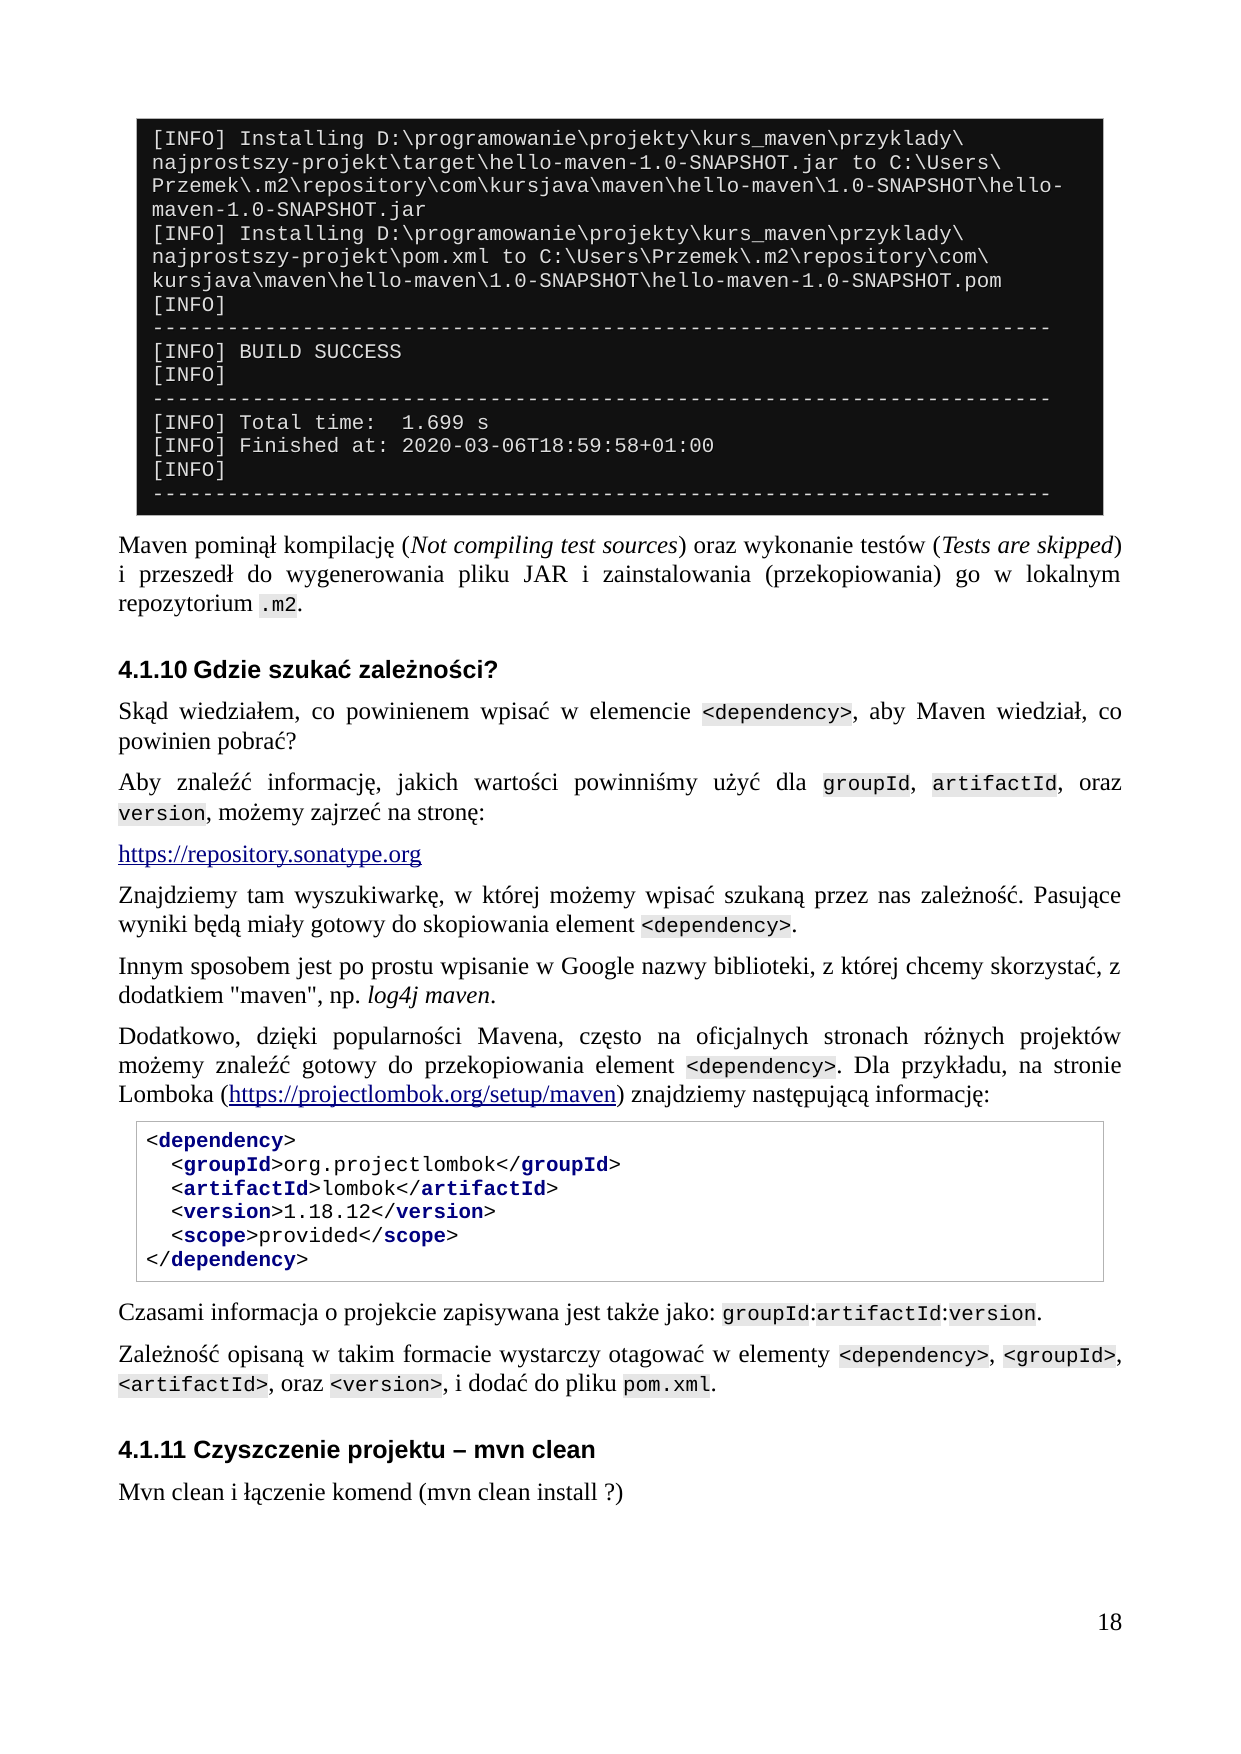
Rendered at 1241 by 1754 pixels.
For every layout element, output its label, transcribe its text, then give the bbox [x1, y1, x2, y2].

text Innym sposobem jest po prostu wpisanie w Google nazwy biblioteki, z której chcemy skorzystać, z dodatkiem "maven", np. log4j maven. [118, 951, 1122, 1008]
text [INFO] Installing D:\programowanie\projekty\kurs_maven\przyklady\najprostszy-projekt\pom.xml to C:\Users\Przemek\.m2\repository\com\kursjava\maven\hello-maven\1.0-SNAPSHOT\hello-maven-1.0-SNAPSHOT.pom [137, 213, 1103, 284]
text Mvn clean i łączenie komend (mvn clean install ?) [118, 1477, 1122, 1505]
text [INFO] Total time: 1.699 s [137, 402, 1103, 426]
text [INFO] Installing D:\programowanie\projekty\kurs_maven\przyklady\najprostszy-projekt\target\hello-maven-1.0-SNAPSHOT.jar to C:\Users\Przemek\.m2\repository\com\kursjava\maven\hello-maven\1.0-SNAPSHOT\hello-maven-1.0-SNAPSHOT.jar [137, 119, 1103, 213]
text Znajdziemy tam wyszukiwarkę, w której możemy wpisać szukaną przez nas zależność. Pasujące wyniki będą miały gotowy do skopiowania element <dependency>. [118, 880, 1122, 938]
text <scope>provided</scope> [137, 1215, 1103, 1239]
text Maven pominął kompilację (Not compiling test sources) oraz wykonanie testów (Tests are skipped) i przeszedł do wygenerowania pliku JAR i zainstalowania (przekopiowania) go w lokalnym repozytorium .m2. [118, 531, 1122, 618]
text Aby znaleźć informację, jakich wartości powinniśmy użyć dla groupId, artifactId, oraz version, możemy zajrzeć na stronę: [118, 767, 1122, 826]
text <artifactId>lombok</artifactId> [137, 1168, 1103, 1192]
text Czasami informacja o projekcie zapisywana jest także jako: groupId:artifactId:version. [118, 1297, 1122, 1326]
text Dodatkowo, dzięki popularności Mavena, często na oficjalnych stronach różnych projektów możemy znaleźć gotowy do przekopiowania element <dependency>. Dla przykładu, na stronie Lomboka (https://projectlombok.org/setup/maven) znajdziemy następującą informację: [118, 1021, 1122, 1108]
text Zależność opisaną w takim formacie wystarczy otagować w elementy <dependency>, <groupId>, <artifactId>, oraz <version>, i dodać do pliku pom.xml. [118, 1339, 1122, 1398]
text <dependency> [137, 1122, 1103, 1144]
text </dependency> [137, 1239, 1103, 1281]
text [INFO] ------------------------------------------------------------------------ [137, 284, 1103, 331]
text [INFO] ------------------------------------------------------------------------ [137, 354, 1103, 402]
text <groupId>org.projectlombok</groupId> [137, 1144, 1103, 1168]
subtitle Czyszczenie projektu – mvn clean [118, 1435, 1122, 1464]
text <version>1.18.12</version> [137, 1192, 1103, 1215]
text Skąd wiedziałem, co powinienem wpisać w elemencie <dependency>, aby Maven wiedział, co powinien pobrać? [118, 696, 1122, 755]
text [INFO] ------------------------------------------------------------------------ [137, 449, 1103, 515]
subtitle Gdzie szukać zależności? [118, 655, 1122, 684]
text https://repository.sonatype.org [118, 839, 1122, 868]
text [INFO] Finished at: 2020-03-06T18:59:58+01:00 [137, 426, 1103, 449]
text [INFO] BUILD SUCCESS [137, 331, 1103, 354]
